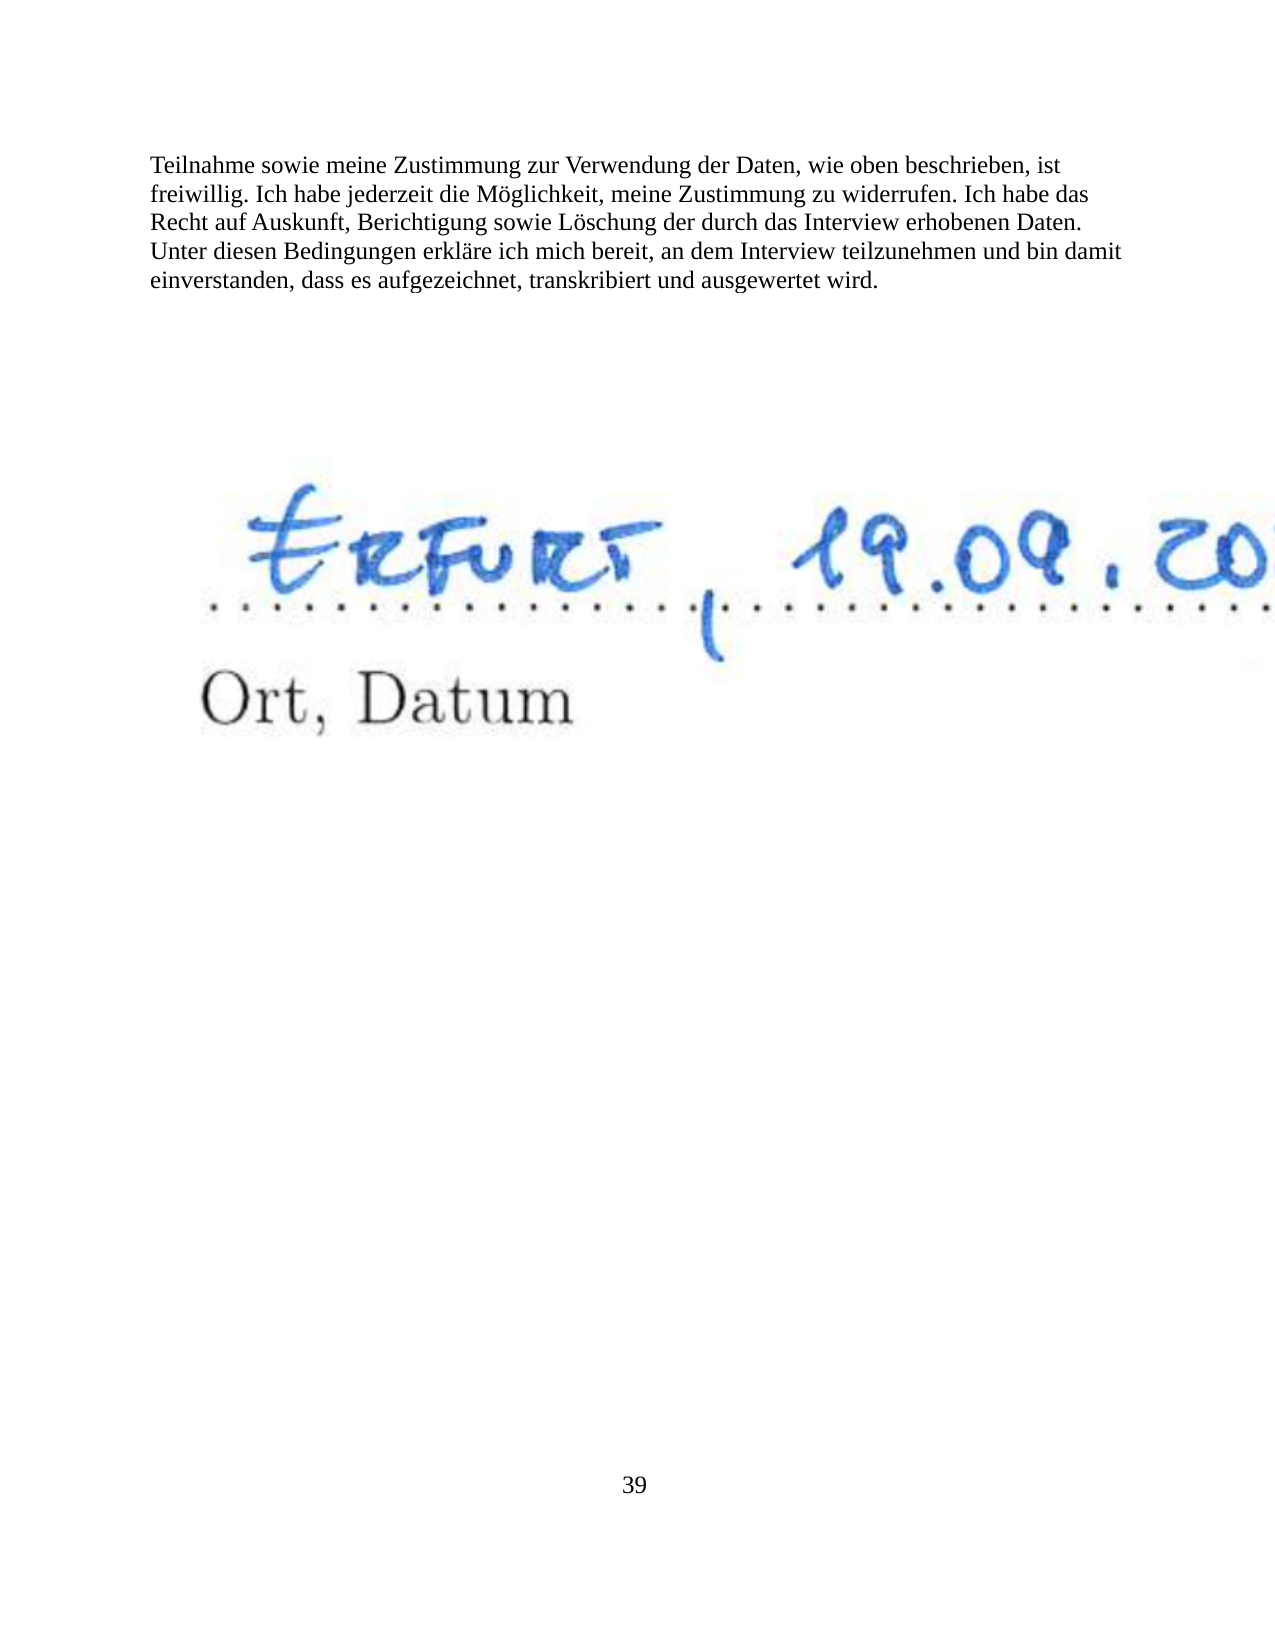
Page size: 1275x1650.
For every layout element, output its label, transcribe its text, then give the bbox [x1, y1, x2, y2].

text Teilnahme sowie meine Zustimmung zur Verwendung der Daten, wie oben beschrieben, ist freiwillig. Ich habe jederzeit die Möglichkeit, meine Zustimmung zu widerrufen. Ich habe das Recht auf Auskunft, Berichtigung sowie Löschung der durch das Interview erhobenen Daten. Unter diesen Bedingungen erkläre ich mich bereit, an dem Interview teilzunehmen und bin damit einverstanden, dass es aufgezeichnet, transkribiert und ausgewertet wird. [150, 150, 1125, 293]
picture [150, 293, 1275, 902]
